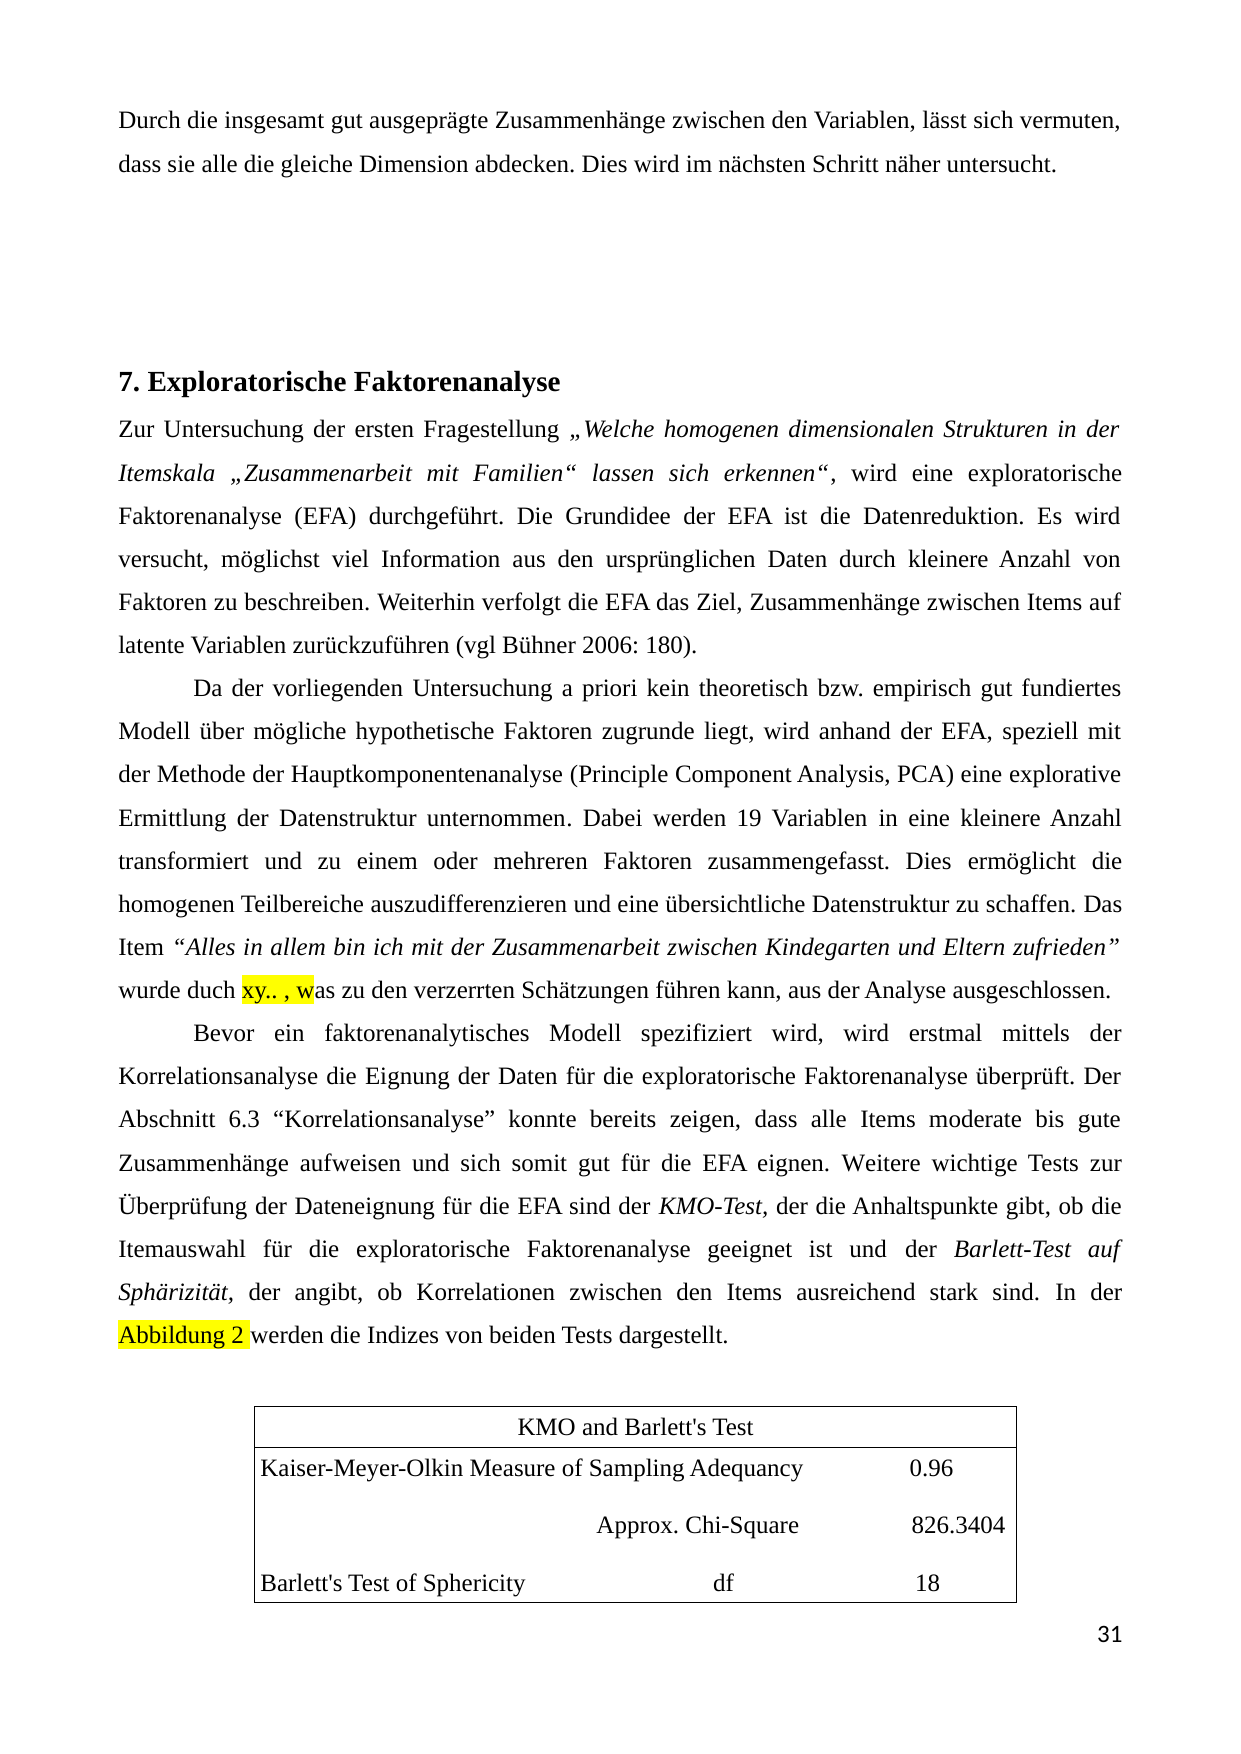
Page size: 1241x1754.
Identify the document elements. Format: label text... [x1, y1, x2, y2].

text 7. Exploratorische Faktorenanalyse [118, 364, 1122, 398]
text Durch die insgesamt gut ausgeprägte Zusammenhänge zwischen den Variablen, lässt sich vermuten, dass sie alle die gleiche Dimension abdecken. Dies wird im nächsten Schritt näher untersucht. [118, 106, 1122, 177]
table_cell Kaiser-Meyer-Olkin Measure of Sampling Adequancy 0.96 Approx. Chi-Square 826.3404 Barlett's Test of Sphericity df 18 [255, 1448, 1016, 1602]
table_header KMO and Barlett's Test [255, 1407, 1016, 1447]
text Bevor ein faktorenanalytisches Modell spezifiziert wird, wird erstmal mittels der Korrelationsanalyse die Eignung der Daten für die exploratorische Faktorenanalyse überprüft. Der Abschnitt 6.3 “Korrelationsanalyse” konnte bereits zeigen, dass alle Items moderate bis gute Zusammenhänge aufweisen und sich somit gut für die EFA eignen. Weitere wichtige Tests zur Überprüfung der Dateneignung für die EFA sind der KMO-Test, der die Anhaltspunkte gibt, ob die Itemauswahl für die exploratorische Faktorenanalyse geeignet ist und der Barlett-Test auf Sphärizität, der angibt, ob Korrelationen zwischen den Items ausreichend stark sind. In der Abbildung 2 werden die Indizes von beiden Tests dargestellt. [118, 1018, 1122, 1349]
text Da der vorliegenden Untersuchung a priori kein theoretisch bzw. empirisch gut fundiertes Modell über mögliche hypothetische Faktoren zugrunde liegt, wird anhand der EFA, speziell mit der Methode der Hauptkomponentenanalyse (Principle Component Analysis, PCA) eine explorative Ermittlung der Datenstruktur unternommen. Dabei werden 19 Variablen in eine kleinere Anzahl transformiert und zu einem oder mehreren Faktoren zusammengefasst. Dies ermöglicht die homogenen Teilbereiche auszudifferenzieren und eine übersichtliche Datenstruktur zu schaffen. Das Item “Alles in allem bin ich mit der Zusammenarbeit zwischen Kindegarten und Eltern zufrieden” wurde duch xy.. , was zu den verzerrten Schätzungen führen kann, aus der Analyse ausgeschlossen. [118, 673, 1122, 1004]
text Zur Untersuchung der ersten Fragestellung „Welche homogenen dimensionalen Strukturen in der Itemskala „Zusammenarbeit mit Familien“ lassen sich erkennen“, wird eine exploratorische Faktorenanalyse (EFA) durchgeführt. Die Grundidee der EFA ist die Datenreduktion. Es wird versucht, möglichst viel Information aus den ursprünglichen Daten durch kleinere Anzahl von Faktoren zu beschreiben. Weiterhin verfolgt die EFA das Ziel, Zusammenhänge zwischen Items auf latente Variablen zurückzuführen (vgl Bühner 2006: 180). [118, 414, 1122, 659]
